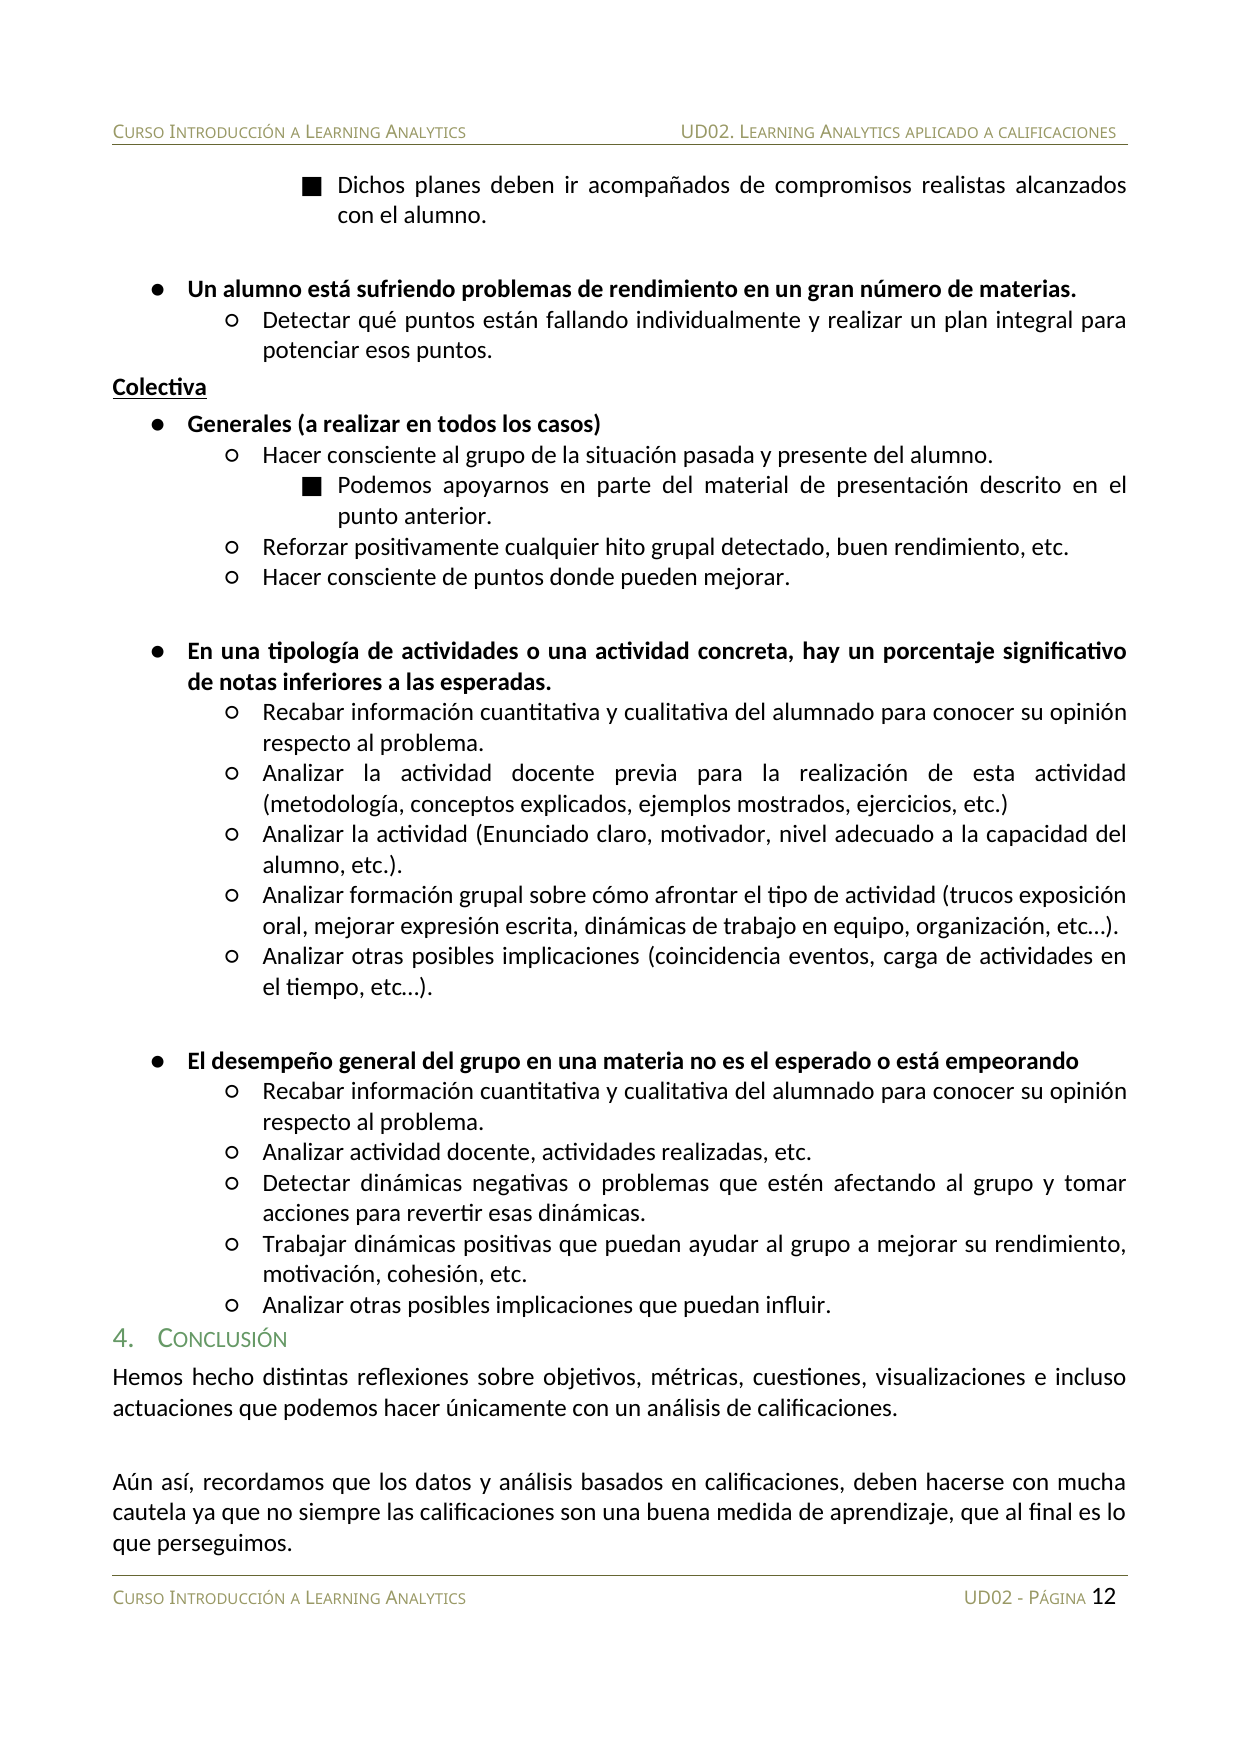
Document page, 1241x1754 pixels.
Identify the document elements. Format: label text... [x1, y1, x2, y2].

list El desempeño general del grupo en una materia no es el esperado o está empeorando [150, 1045, 1128, 1075]
list Analizar otras posibles implicaciones (coincidencia eventos, carga de actividades en el tiempo, etc…). [225, 940, 1128, 1001]
text Hemos hecho distintas reflexiones sobre objetivos, métricas, cuestiones, visualizaciones e incluso actuaciones que podemos hacer únicamente con un análisis de calificaciones. [112, 1362, 1128, 1423]
list Analizar la actividad docente previa para la realización de esta actividad (metodología, conceptos explicados, ejemplos mostrados, ejercicios, etc.) [225, 757, 1128, 818]
list Analizar la actividad (Enunciado claro, motivador, nivel adecuado a la capacidad del alumno, etc.). [225, 818, 1128, 879]
list Analizar actividad docente, actividades realizadas, etc. [225, 1136, 1128, 1167]
list Generales (a realizar en todos los casos) [150, 408, 1128, 439]
text Colectiva [112, 372, 1128, 402]
list Detectar dinámicas negativas o problemas que estén afectando al grupo y tomar acciones para revertir esas dinámicas. [225, 1167, 1128, 1228]
list Detectar qué puntos están fallando individualmente y realizar un plan integral para potenciar esos puntos. [225, 304, 1128, 365]
list Recabar información cuantitativa y cualitativa del alumnado para conocer su opinión respecto al problema. [225, 696, 1128, 757]
list En una tipología de actividades o una actividad concreta, hay un porcentaje significativo de notas inferiores a las esperadas. [150, 635, 1128, 696]
list Trabajar dinámicas positivas que puedan ayudar al grupo a mejorar su rendimiento, motivación, cohesión, etc. [225, 1228, 1128, 1289]
text Aún así, recordamos que los datos y análisis basados en calificaciones, deben hacerse con mucha cautela ya que no siempre las calificaciones son una buena medida de aprendizaje, que al final es lo que perseguimos. [112, 1466, 1128, 1558]
list Recabar información cuantitativa y cualitativa del alumnado para conocer su opinión respecto al problema. [225, 1075, 1128, 1136]
list Analizar otras posibles implicaciones que puedan influir. [225, 1289, 1128, 1319]
list Dichos planes deben ir acompañados de compromisos realistas alcanzados con el alumno. [300, 169, 1128, 230]
list Reforzar positivamente cualquier hito grupal detectado, buen rendimiento, etc. [225, 531, 1128, 561]
subtitle Conclusión [112, 1319, 1128, 1355]
list Analizar formación grupal sobre cómo afrontar el tipo de actividad (trucos exposición oral, mejorar expresión escrita, dinámicas de trabajo en equipo, organización, etc…). [225, 879, 1128, 940]
list Hacer consciente al grupo de la situación pasada y presente del alumno. [225, 439, 1128, 469]
list Podemos apoyarnos en parte del material de presentación descrito en el punto anterior. [300, 469, 1128, 531]
list Hacer consciente de puntos donde pueden mejorar. [225, 561, 1128, 592]
list Un alumno está sufriendo problemas de rendimiento en un gran número de materias. [150, 273, 1128, 304]
